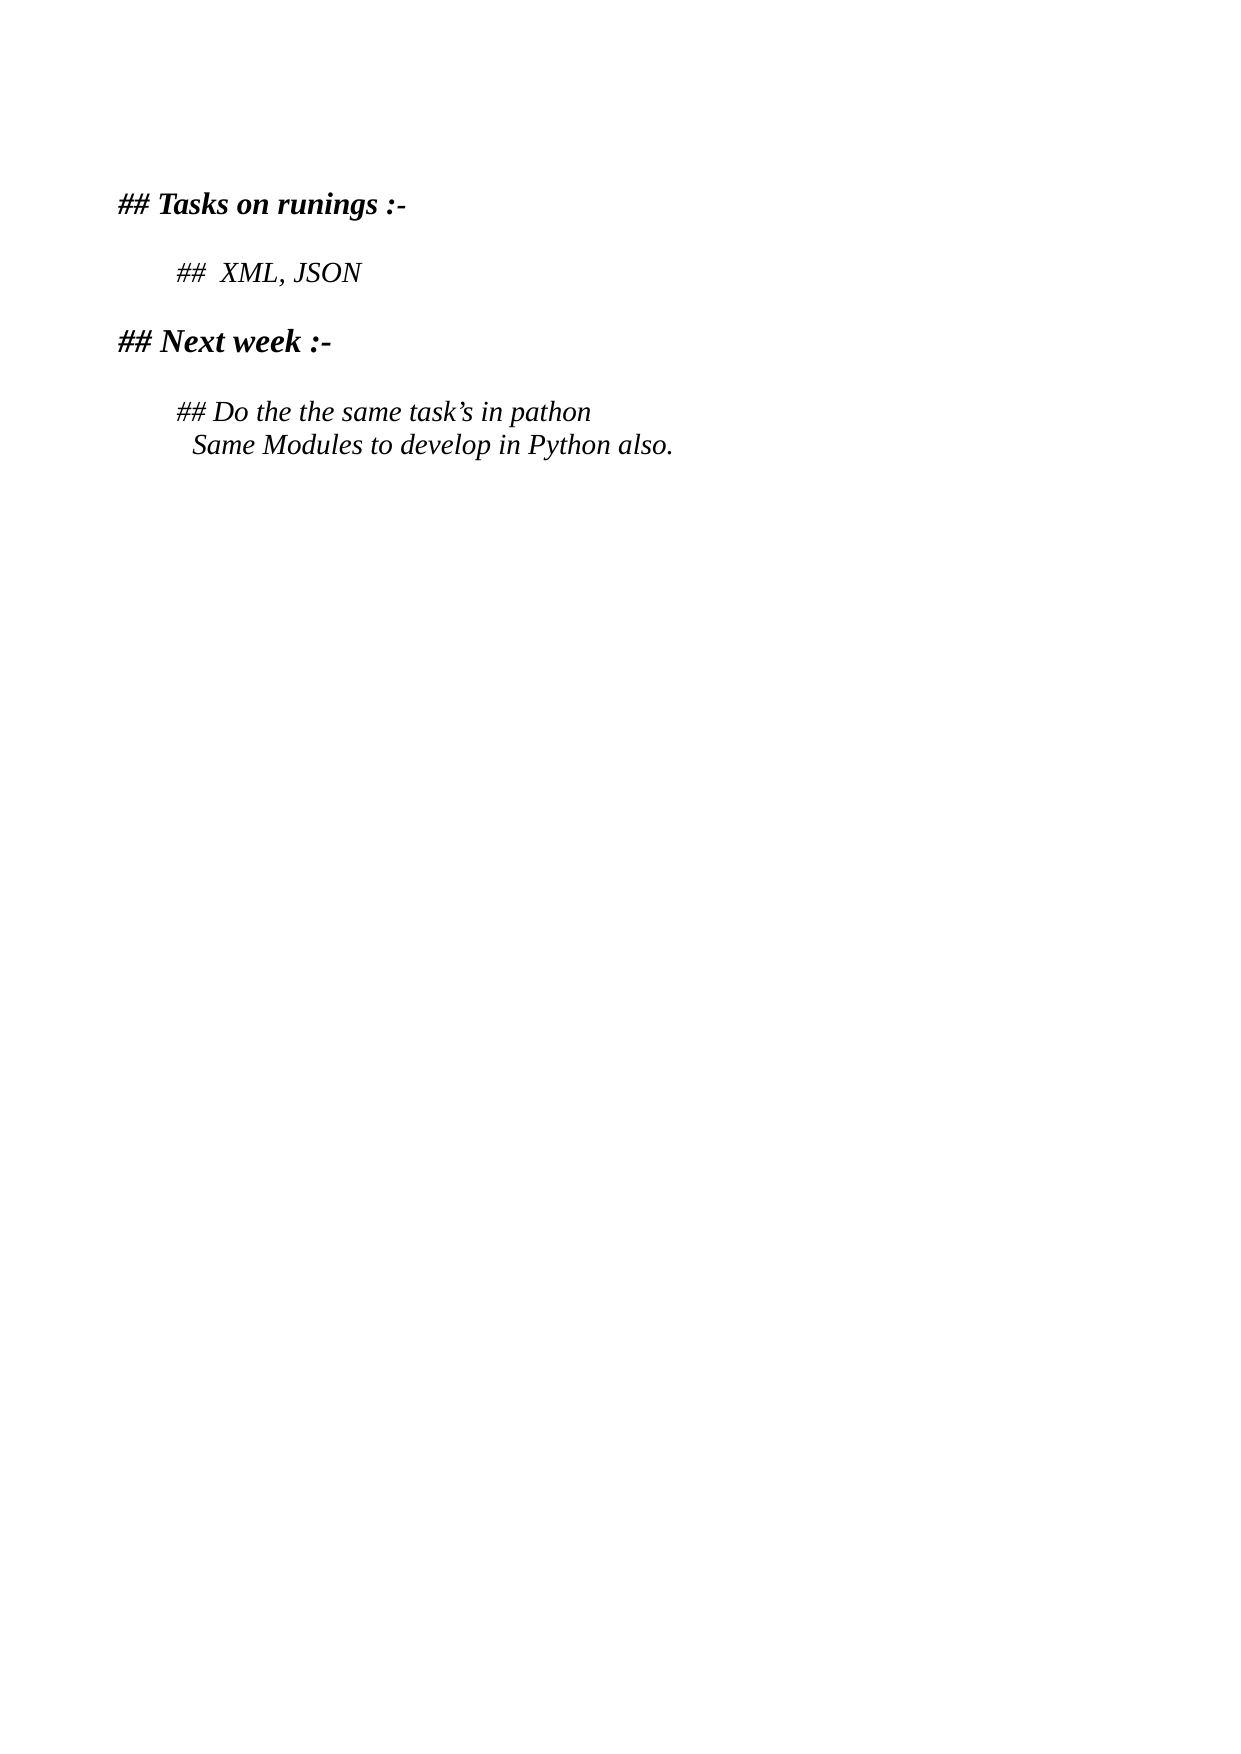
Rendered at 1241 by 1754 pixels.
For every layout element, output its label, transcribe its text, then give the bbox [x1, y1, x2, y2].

text ## Tasks on runings :- [118, 185, 1122, 221]
text ## XML, JSON [118, 255, 1122, 288]
text ## Next week :- [118, 322, 1122, 360]
text ## Do the the same task’s in pathon [118, 394, 1122, 427]
text Same Modules to develop in Python also. [118, 427, 1122, 461]
